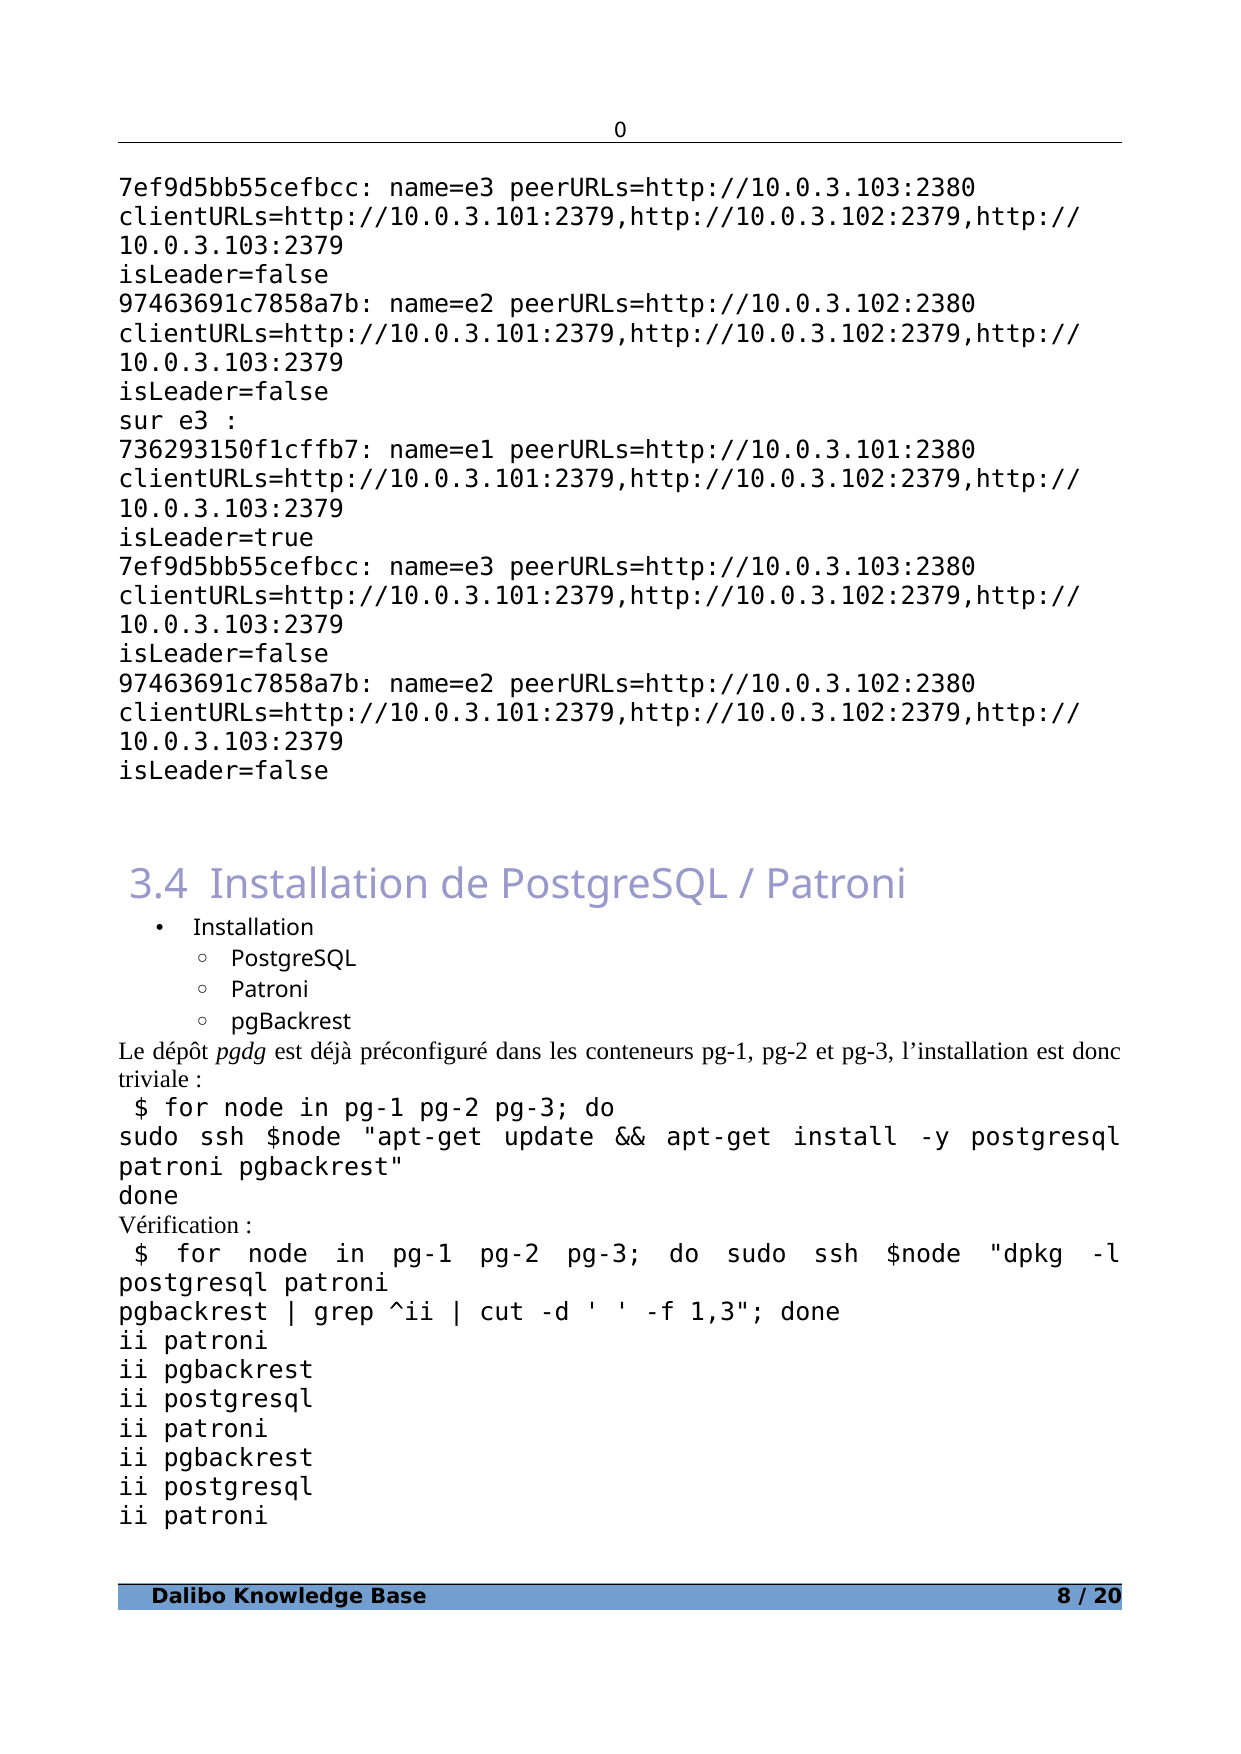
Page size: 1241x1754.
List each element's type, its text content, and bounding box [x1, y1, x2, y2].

text ii pgbackrest [118, 1443, 1122, 1472]
text pgbackrest | grep ^ii | cut -d ' ' -f 1,3"; done [118, 1297, 1122, 1326]
text sudo ssh $node "apt-get update && apt-get install -y postgresql patroni pgbackrest" [118, 1122, 1122, 1181]
subtitle Installation de PostgreSQL / Patroni [118, 854, 1122, 911]
text $ for node in pg-1 pg-2 pg-3; do sudo ssh $node "dpkg -l postgresql patroni [118, 1239, 1122, 1297]
text isLeader=false [118, 377, 1122, 406]
text done [118, 1181, 1122, 1210]
text 97463691c7858a7b: name=e2 peerURLs=http://10.0.3.102:2380 [118, 289, 1122, 319]
text ii pgbackrest [118, 1355, 1122, 1384]
list pgBackrest [193, 1004, 1122, 1036]
text ii postgresql [118, 1384, 1122, 1414]
text clientURLs=http://10.0.3.101:2379,http://10.0.3.102:2379,http://10.0.3.103:2379 [118, 202, 1122, 260]
list PostgreSQL [193, 942, 1122, 973]
text 97463691c7858a7b: name=e2 peerURLs=http://10.0.3.102:2380 [118, 669, 1122, 698]
text Le dépôt pgdg est déjà préconfiguré dans les conteneurs pg-1, pg-2 et pg-3, l’installation est donc triviale : [118, 1036, 1122, 1093]
text isLeader=false [118, 756, 1122, 785]
list Installation [156, 911, 1122, 942]
text Vérification : [118, 1210, 1122, 1239]
text 7ef9d5bb55cefbcc: name=e3 peerURLs=http://10.0.3.103:2380 [118, 552, 1122, 581]
text clientURLs=http://10.0.3.101:2379,http://10.0.3.102:2379,http://10.0.3.103:2379 [118, 464, 1122, 523]
text ii patroni [118, 1326, 1122, 1355]
text 7ef9d5bb55cefbcc: name=e3 peerURLs=http://10.0.3.103:2380 [118, 173, 1122, 202]
text 736293150f1cffb7: name=e1 peerURLs=http://10.0.3.101:2380 [118, 435, 1122, 464]
text $ for node in pg-1 pg-2 pg-3; do [118, 1093, 1122, 1122]
text clientURLs=http://10.0.3.101:2379,http://10.0.3.102:2379,http://10.0.3.103:2379 [118, 319, 1122, 377]
text clientURLs=http://10.0.3.101:2379,http://10.0.3.102:2379,http://10.0.3.103:2379 [118, 698, 1122, 756]
text isLeader=true [118, 523, 1122, 552]
text ii postgresql [118, 1472, 1122, 1501]
text isLeader=false [118, 260, 1122, 289]
text ii patroni [118, 1414, 1122, 1443]
list Patroni [193, 973, 1122, 1004]
text isLeader=false [118, 639, 1122, 669]
text clientURLs=http://10.0.3.101:2379,http://10.0.3.102:2379,http://10.0.3.103:2379 [118, 581, 1122, 639]
text sur e3 : [118, 406, 1122, 435]
text ii patroni [118, 1501, 1122, 1530]
